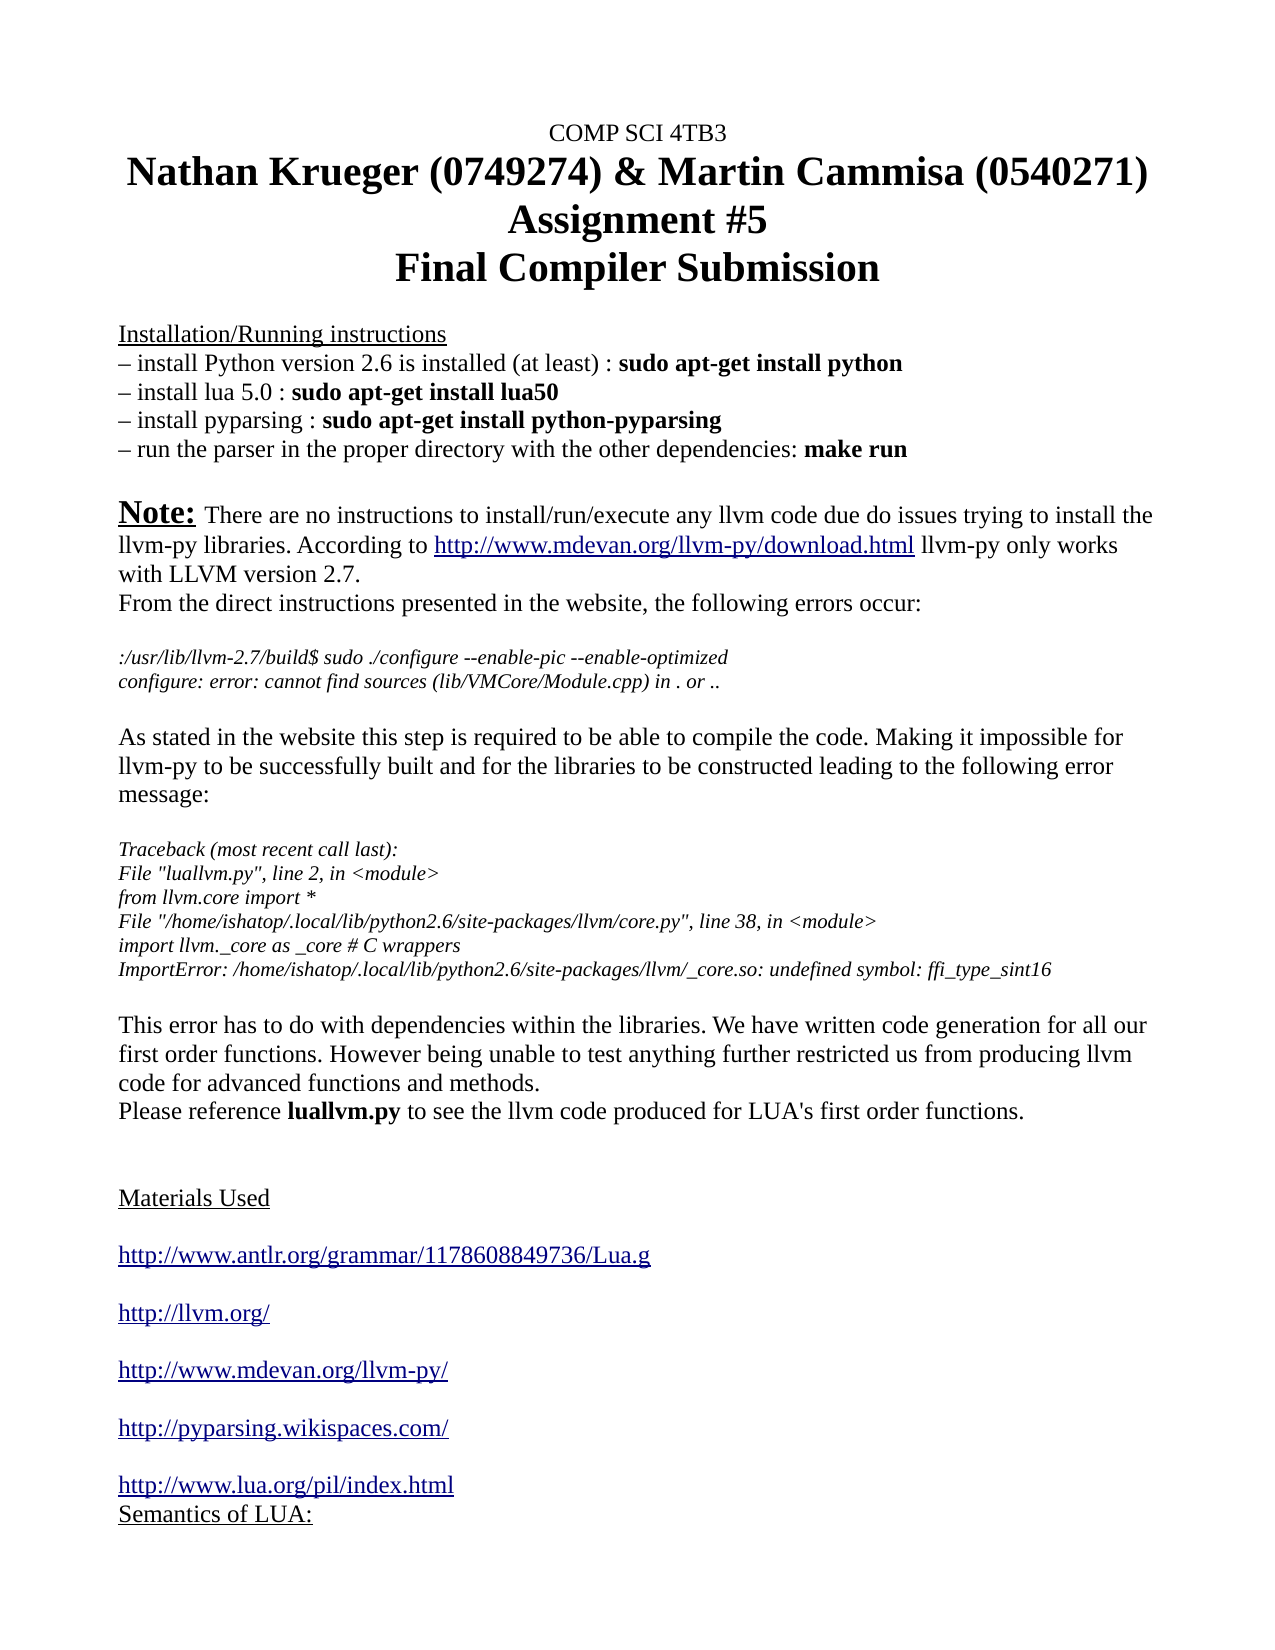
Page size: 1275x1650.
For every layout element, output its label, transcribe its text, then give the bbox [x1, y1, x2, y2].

text Nathan Krueger (0749274) & Martin Cammisa (0540271) [118, 147, 1157, 195]
text – install pyparsing : sudo apt-get install python-pyparsing [118, 406, 1157, 434]
text Assignment #5 [118, 195, 1157, 243]
text Traceback (most recent call last): [118, 837, 1157, 861]
text – install lua 5.0 : sudo apt-get install lua50 [118, 377, 1157, 406]
text Note: There are no instructions to install/run/execute any llvm code due do issues trying to install the llvm-py libraries. According to http://www.mdevan.org/llvm-py/download.html llvm-py only works with LLVM version 2.7. [118, 492, 1157, 588]
text Semantics of LUA: [118, 1499, 1157, 1528]
text :/usr/lib/llvm-2.7/build$ sudo ./configure --enable-pic --enable-optimized [118, 645, 1157, 669]
text http://www.mdevan.org/llvm-py/ [118, 1355, 1157, 1384]
text This error has to do with dependencies within the libraries. We have written code generation for all our first order functions. However being unable to test anything further restricted us from producing llvm code for advanced functions and methods. [118, 1010, 1157, 1096]
text http://www.antlr.org/grammar/1178608849736/Lua.g [118, 1240, 1157, 1269]
text import llvm._core as _core # C wrappers [118, 933, 1157, 957]
text – run the parser in the proper directory with the other dependencies: make run [118, 434, 1157, 463]
text from llvm.core import * [118, 885, 1157, 909]
text Final Compiler Submission [118, 243, 1157, 291]
text http://llvm.org/ [118, 1298, 1157, 1326]
text – install Python version 2.6 is installed (at least) : sudo apt-get install python [118, 348, 1157, 377]
text Installation/Running instructions [118, 319, 1157, 348]
text Please reference luallvm.py to see the llvm code produced for LUA's first order functions. [118, 1096, 1157, 1125]
text ImportError: /home/ishatop/.local/lib/python2.6/site-packages/llvm/_core.so: undefined symbol: ffi_type_sint16 [118, 957, 1157, 981]
text From the direct instructions presented in the website, the following errors occur: [118, 588, 1157, 616]
text COMP SCI 4TB3 [118, 118, 1157, 147]
text http://pyparsing.wikispaces.com/ [118, 1413, 1157, 1441]
text File "/home/ishatop/.local/lib/python2.6/site-packages/llvm/core.py", line 38, in <module> [118, 909, 1157, 933]
text http://www.lua.org/pil/index.html [118, 1470, 1157, 1499]
text configure: error: cannot find sources (lib/VMCore/Module.cpp) in . or .. [118, 669, 1157, 693]
text Materials Used [118, 1183, 1157, 1211]
text As stated in the website this step is required to be able to compile the code. Making it impossible for llvm-py to be successfully built and for the libraries to be constructed leading to the following error message: [118, 722, 1157, 808]
text File "luallvm.py", line 2, in <module> [118, 861, 1157, 885]
